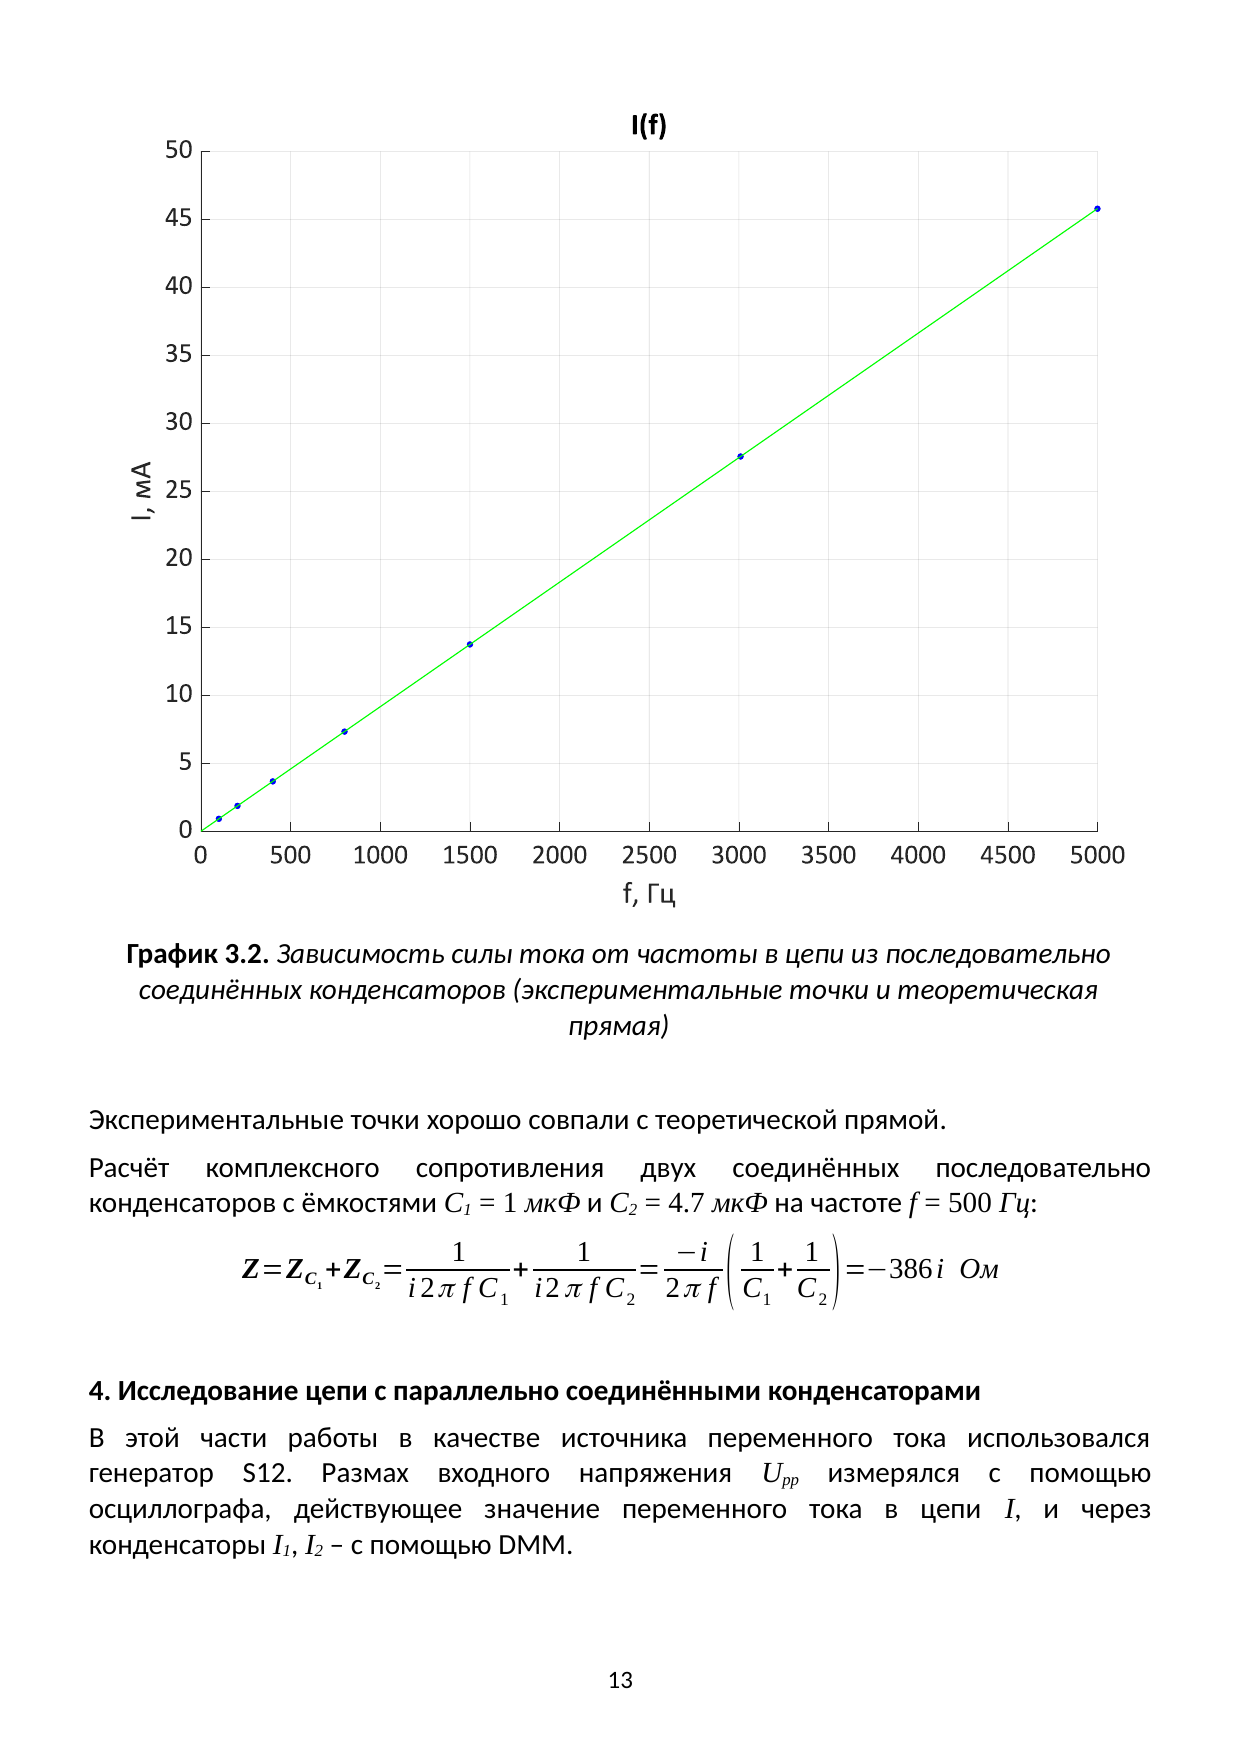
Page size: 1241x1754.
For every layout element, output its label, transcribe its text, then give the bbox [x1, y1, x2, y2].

text График 3.2. Зависимость силы тока от частоты в цепи из последовательно соединённых конденсаторов (экспериментальные точки и теоретическая прямая) [88, 935, 1152, 1042]
text Экспериментальные точки хорошо совпали с теоретической прямой. [88, 1101, 1152, 1137]
text В этой части работы в качестве источника переменного тока использовался генератор S12. Размах входного напряжения Upp измерялся с помощью осциллографа, действующее значение переменного тока в цепи I, и через конденсаторы I1, I2 – с помощью DMM. [88, 1419, 1152, 1561]
text Расчёт комплексного сопротивления двух соединённых последовательно конденсаторов с ёмкостями C1 = 1 мкФ и C2 = 4.7 мкФ на частоте f = 500 Гц: [88, 1149, 1152, 1220]
subtitle 4. Исследование цепи с параллельно соединёнными конденсаторами [88, 1372, 1152, 1407]
